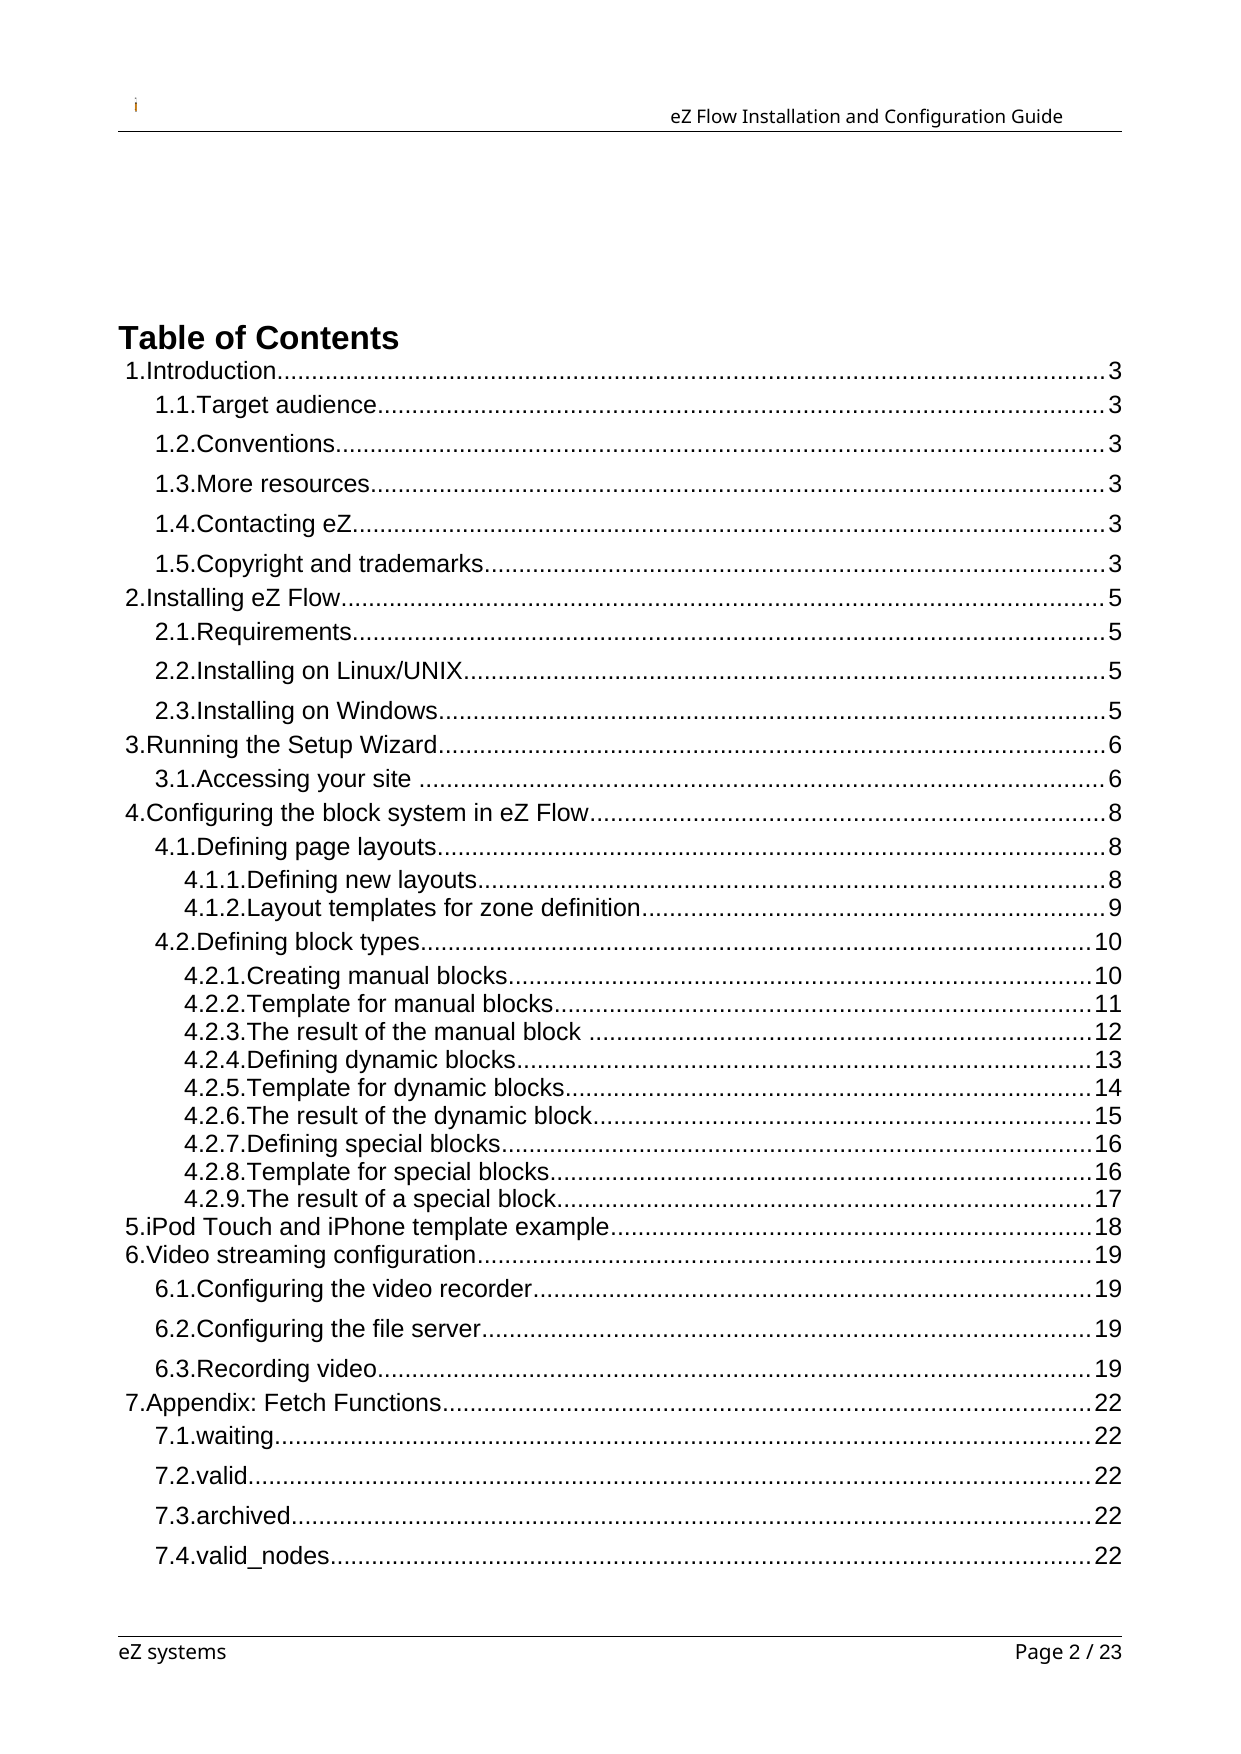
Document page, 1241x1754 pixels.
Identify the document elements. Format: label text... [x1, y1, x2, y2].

text 4.2.8.Template for special blocks 16 [177, 1157, 1122, 1185]
text 4.1.2.Layout templates for zone definition 9 [177, 894, 1122, 922]
text 4.2.6.The result of the dynamic block 15 [177, 1101, 1122, 1129]
text 2.Installing eZ Flow 5 [118, 583, 1122, 611]
text 4.1.1.Defining new layouts 8 [177, 866, 1122, 894]
text 1.1.Target audience 3 [148, 391, 1122, 418]
text 4.Configuring the block system in eZ Flow 8 [118, 798, 1122, 826]
text 2.3.Installing on Windows 5 [148, 697, 1122, 725]
text 1.5.Copyright and trademarks 3 [148, 550, 1122, 578]
text 4.2.Defining block types 10 [148, 928, 1122, 956]
text 6.Video streaming configuration 19 [118, 1241, 1122, 1269]
text 6.3.Recording video 19 [148, 1354, 1122, 1382]
text 4.2.3.The result of the manual block 12 [177, 1018, 1122, 1046]
text 4.2.9.The result of a special block 17 [177, 1185, 1122, 1213]
text 1.2.Conventions 3 [148, 430, 1122, 458]
text 4.2.1.Creating manual blocks 10 [177, 962, 1122, 990]
text 6.1.Configuring the video recorder 19 [148, 1275, 1122, 1303]
text 5.iPod Touch and iPhone template example 18 [118, 1213, 1122, 1241]
text 7.4.valid_nodes 22 [148, 1542, 1122, 1569]
text 4.2.4.Defining dynamic blocks 13 [177, 1046, 1122, 1073]
text 4.2.7.Defining special blocks 16 [177, 1129, 1122, 1157]
text 1.Introduction 3 [118, 357, 1122, 384]
text 1.3.More resources 3 [148, 470, 1122, 498]
text 4.2.5.Template for dynamic blocks 14 [177, 1073, 1122, 1101]
text 7.Appendix: Fetch Functions 22 [118, 1388, 1122, 1416]
text 3.1.Accessing your site 6 [148, 765, 1122, 793]
text 4.1.Defining page layouts 8 [148, 832, 1122, 860]
text 4.2.2.Template for manual blocks 11 [177, 990, 1122, 1018]
subtitle Table of Contents [118, 319, 1122, 357]
text 1.4.Contacting eZ 3 [148, 510, 1122, 538]
text 2.1.Requirements 5 [148, 617, 1122, 645]
text 6.2.Configuring the file server 19 [148, 1315, 1122, 1343]
text 7.2.valid 22 [148, 1462, 1122, 1490]
text 3.Running the Setup Wizard 6 [118, 731, 1122, 759]
text 7.3.archived 22 [148, 1502, 1122, 1530]
text 2.2.Installing on Linux/UNIX 5 [148, 657, 1122, 685]
text 7.1.waiting 22 [148, 1422, 1122, 1450]
